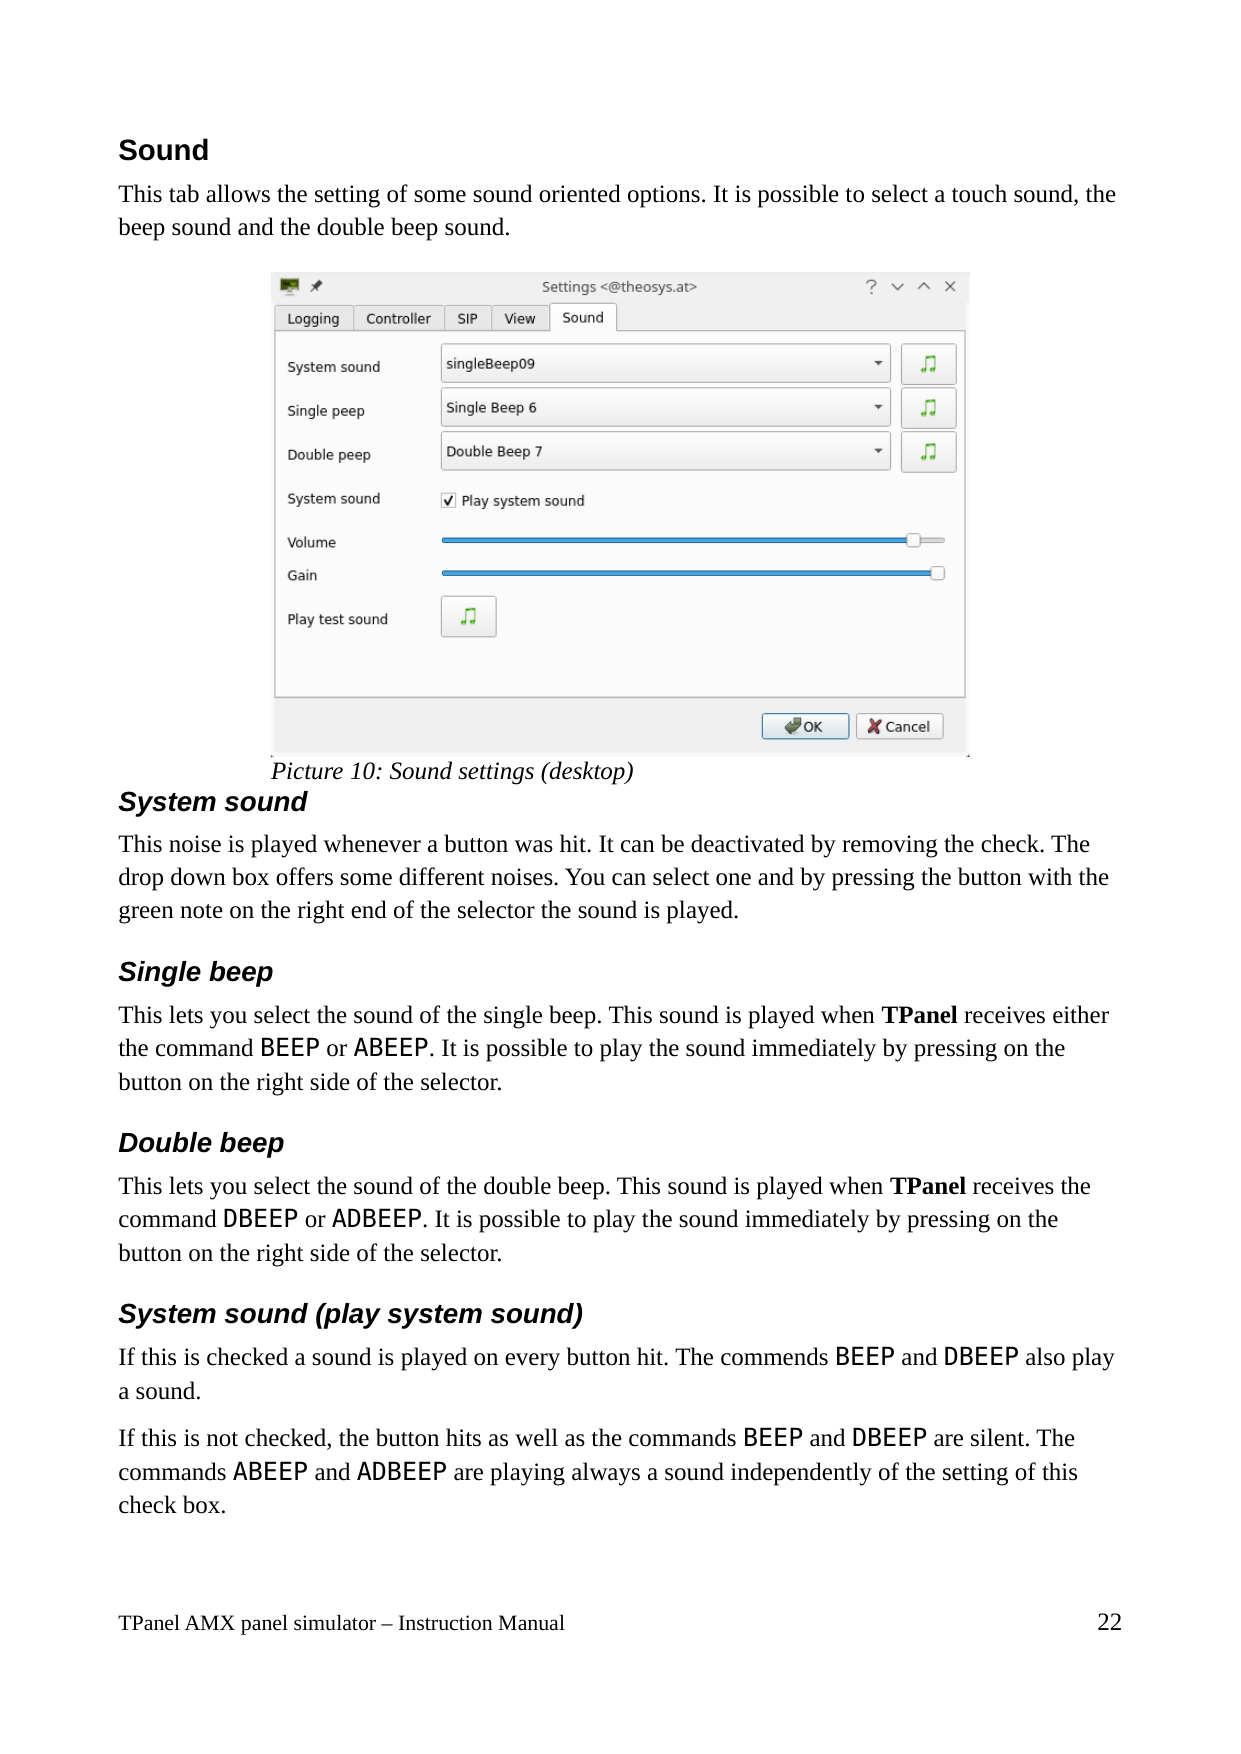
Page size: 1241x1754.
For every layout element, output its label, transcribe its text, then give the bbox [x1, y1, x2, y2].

text Picture 10: Sound settings (desktop) [271, 757, 969, 785]
text This lets you select the sound of the double beep. This sound is played when TPanel receives the command DBEEP or ADBEEP. It is possible to play the sound immediately by pressing on the button on the right side of the selector. [118, 1171, 1122, 1267]
picture [270, 272, 970, 757]
text If this is checked a sound is played on every button hit. The commends BEEP and DBEEP also play a sound. [118, 1342, 1122, 1404]
text If this is not checked, the button hits as well as the commands BEEP and DBEEP are silent. The commands ABEEP and ADBEEP are playing always a sound independently of the setting of this check box. [118, 1423, 1122, 1519]
subtitle Sound [118, 133, 1122, 166]
subtitle System sound [118, 272, 1122, 817]
text This noise is played whenever a button was hit. It can be deactivated by removing the check. The drop down box offers some different noises. You can select one and by pressing the button with the green note on the right end of the selector the sound is played. [118, 829, 1122, 924]
text This tab allows the setting of some sound oriented options. It is possible to select a touch sound, the beep sound and the double beep sound. [118, 179, 1122, 241]
subtitle Single beep [118, 956, 1122, 987]
text This lets you select the sound of the single beep. This sound is played when TPanel receives either the command BEEP or ABEEP. It is possible to play the sound immediately by pressing on the button on the right side of the selector. [118, 1000, 1122, 1095]
subtitle System sound (play system sound) [118, 1298, 1122, 1330]
subtitle Double beep [118, 1127, 1122, 1159]
subtitle [271, 259, 969, 272]
